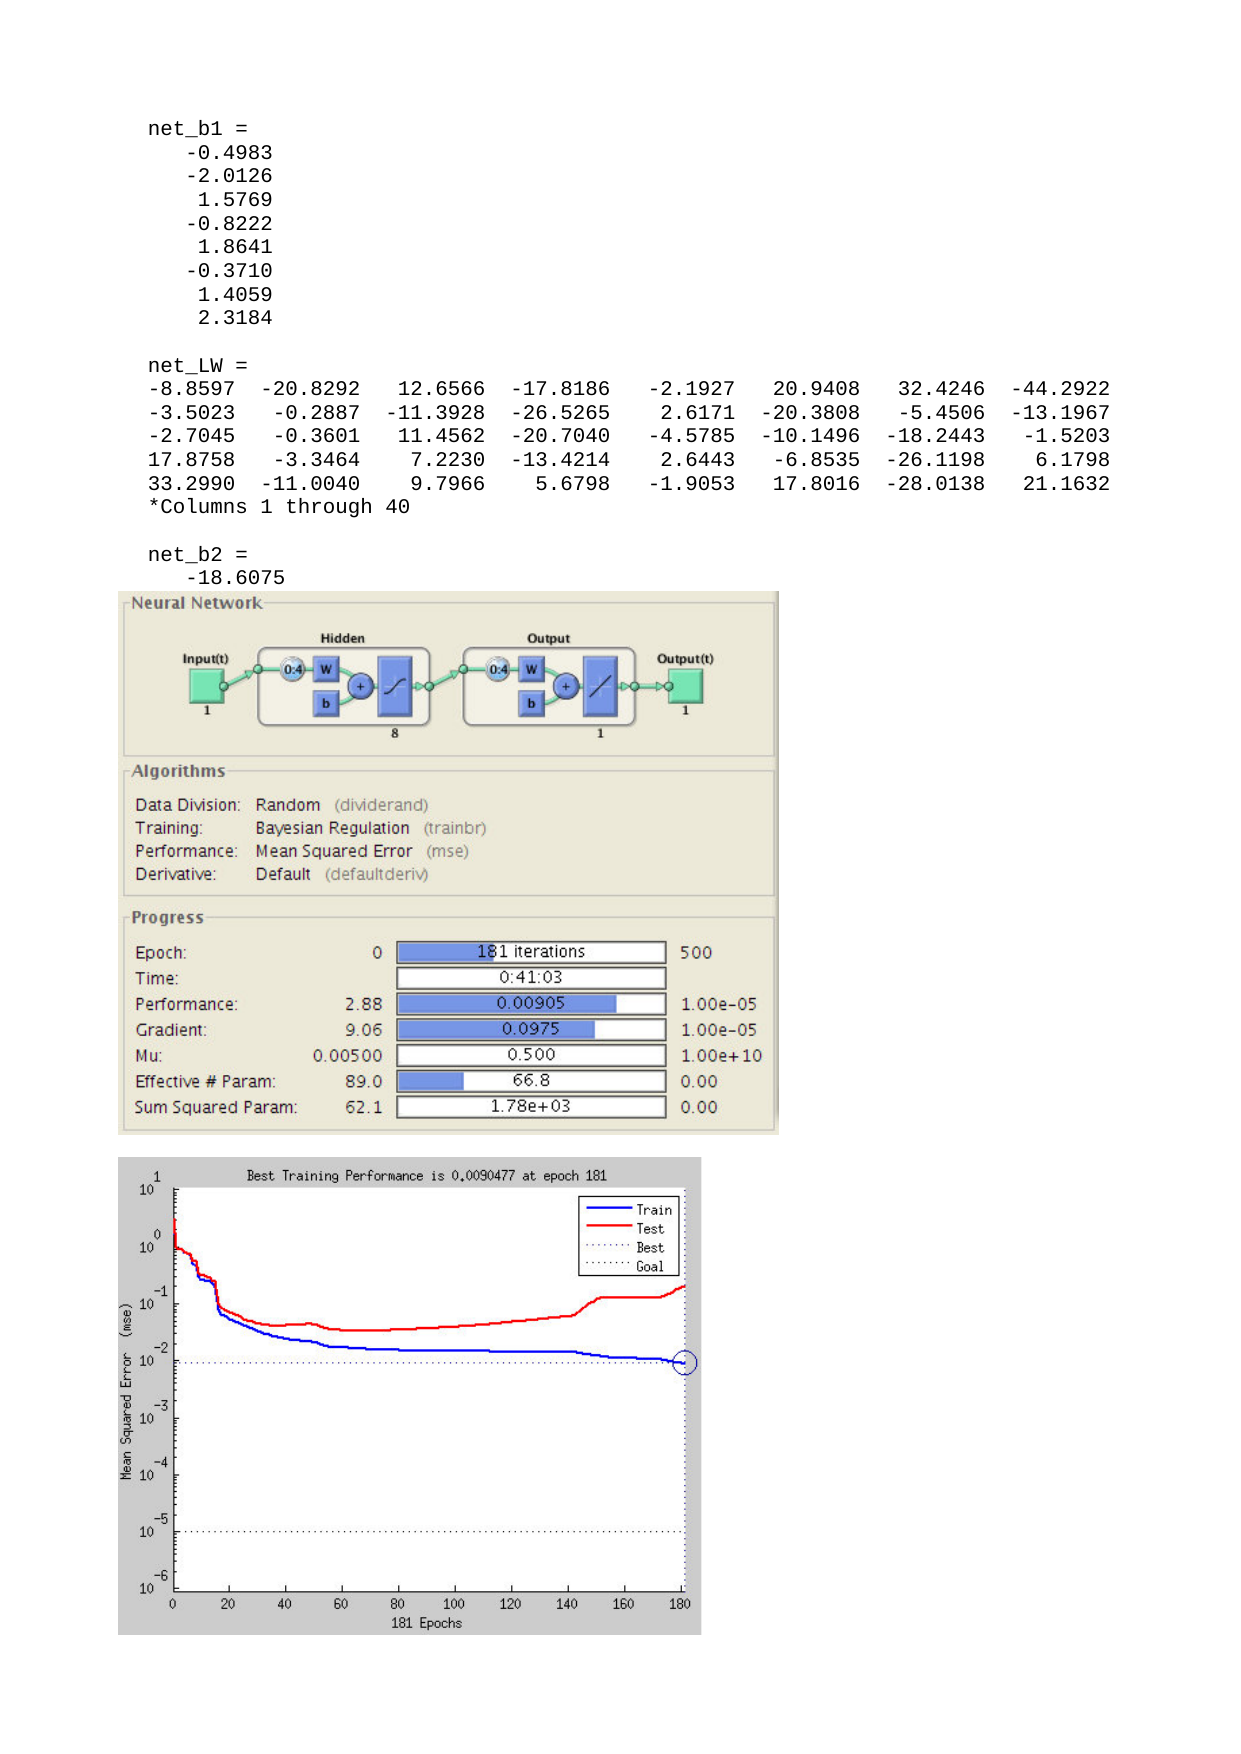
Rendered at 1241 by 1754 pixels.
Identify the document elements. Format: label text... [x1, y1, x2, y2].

text -3.5023 -0.2887 -11.3928 -26.5265 2.6171 -20.3808 -5.4506 -13.1967 [148, 402, 1122, 426]
text -2.0126 [148, 165, 1122, 189]
text 2.3184 [148, 307, 1122, 331]
text 1.5769 [148, 189, 1122, 213]
text *Columns 1 through 40 [148, 496, 1122, 520]
text -0.3710 [148, 260, 1122, 284]
text 33.2990 -11.0040 9.7966 5.6798 -1.9053 17.8016 -28.0138 21.1632 [148, 473, 1122, 496]
text 17.8758 -3.3464 7.2230 -13.4214 2.6443 -6.8535 -26.1198 6.1798 [148, 449, 1122, 473]
text -0.4983 [148, 142, 1122, 165]
text -0.8222 [148, 213, 1122, 236]
text -8.8597 -20.8292 12.6566 -17.8186 -2.1927 20.9408 32.4246 -44.2922 [148, 378, 1122, 402]
text 1.4059 [148, 284, 1122, 307]
text net_LW = [148, 354, 1122, 378]
text -18.6075 [148, 567, 1122, 591]
text net_b2 = [148, 544, 1122, 567]
picture [118, 1157, 702, 1635]
text -2.7045 -0.3601 11.4562 -20.7040 -4.5785 -10.1496 -18.2443 -1.5203 [148, 426, 1122, 449]
picture [118, 591, 779, 1135]
text 1.8641 [148, 236, 1122, 260]
text net_b1 = [148, 118, 1122, 142]
